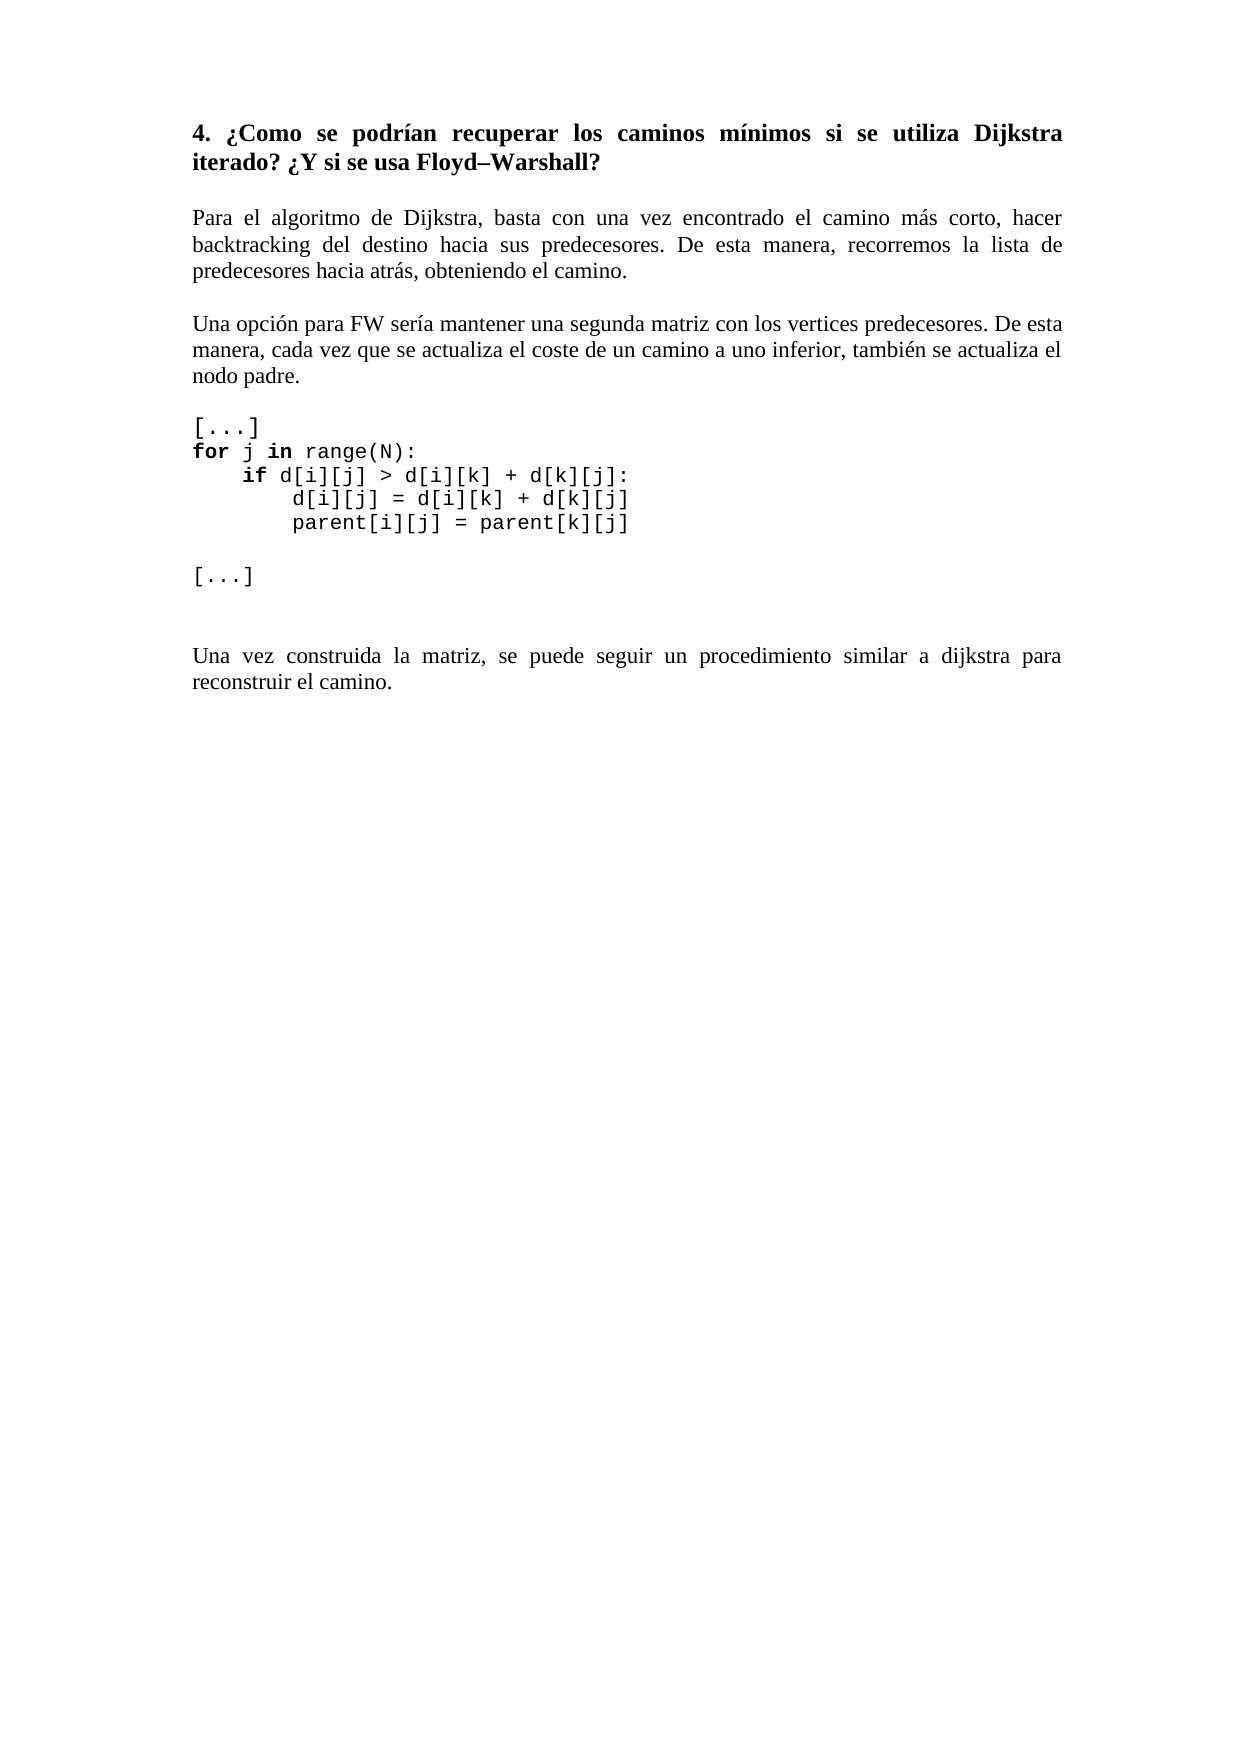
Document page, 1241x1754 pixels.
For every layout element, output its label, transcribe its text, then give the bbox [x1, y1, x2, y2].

text Una vez construida la matriz, se puede seguir un procedimiento similar a dijkstra para reconstruir el camino. [192, 642, 1064, 695]
text if d[i][j] > d[i][k] + d[k][j]: [192, 465, 1064, 488]
text [...] [192, 565, 1064, 589]
text 4. ¿Como se podrían recuperar los caminos mínimos si se utiliza Dijkstra iterado? ¿Y si se usa Floyd–Warshall? [192, 118, 1064, 176]
text Para el algoritmo de Dijkstra, basta con una vez encontrado el camino más corto, hacer backtracking del destino hacia sus predecesores. De esta manera, recorremos la lista de predecesores hacia atrás, obteniendo el camino. [192, 204, 1064, 283]
text Una opción para FW sería mantener una segunda matriz con los vertices predecesores. De esta manera, cada vez que se actualiza el coste de un camino a uno inferior, también se actualiza el nodo padre. [192, 310, 1064, 389]
text parent[i][j] = parent[k][j] [192, 512, 1064, 536]
text d[i][j] = d[i][k] + d[k][j] [192, 488, 1064, 512]
text for j in range(N): [192, 441, 1064, 465]
text [...] [192, 415, 1064, 441]
